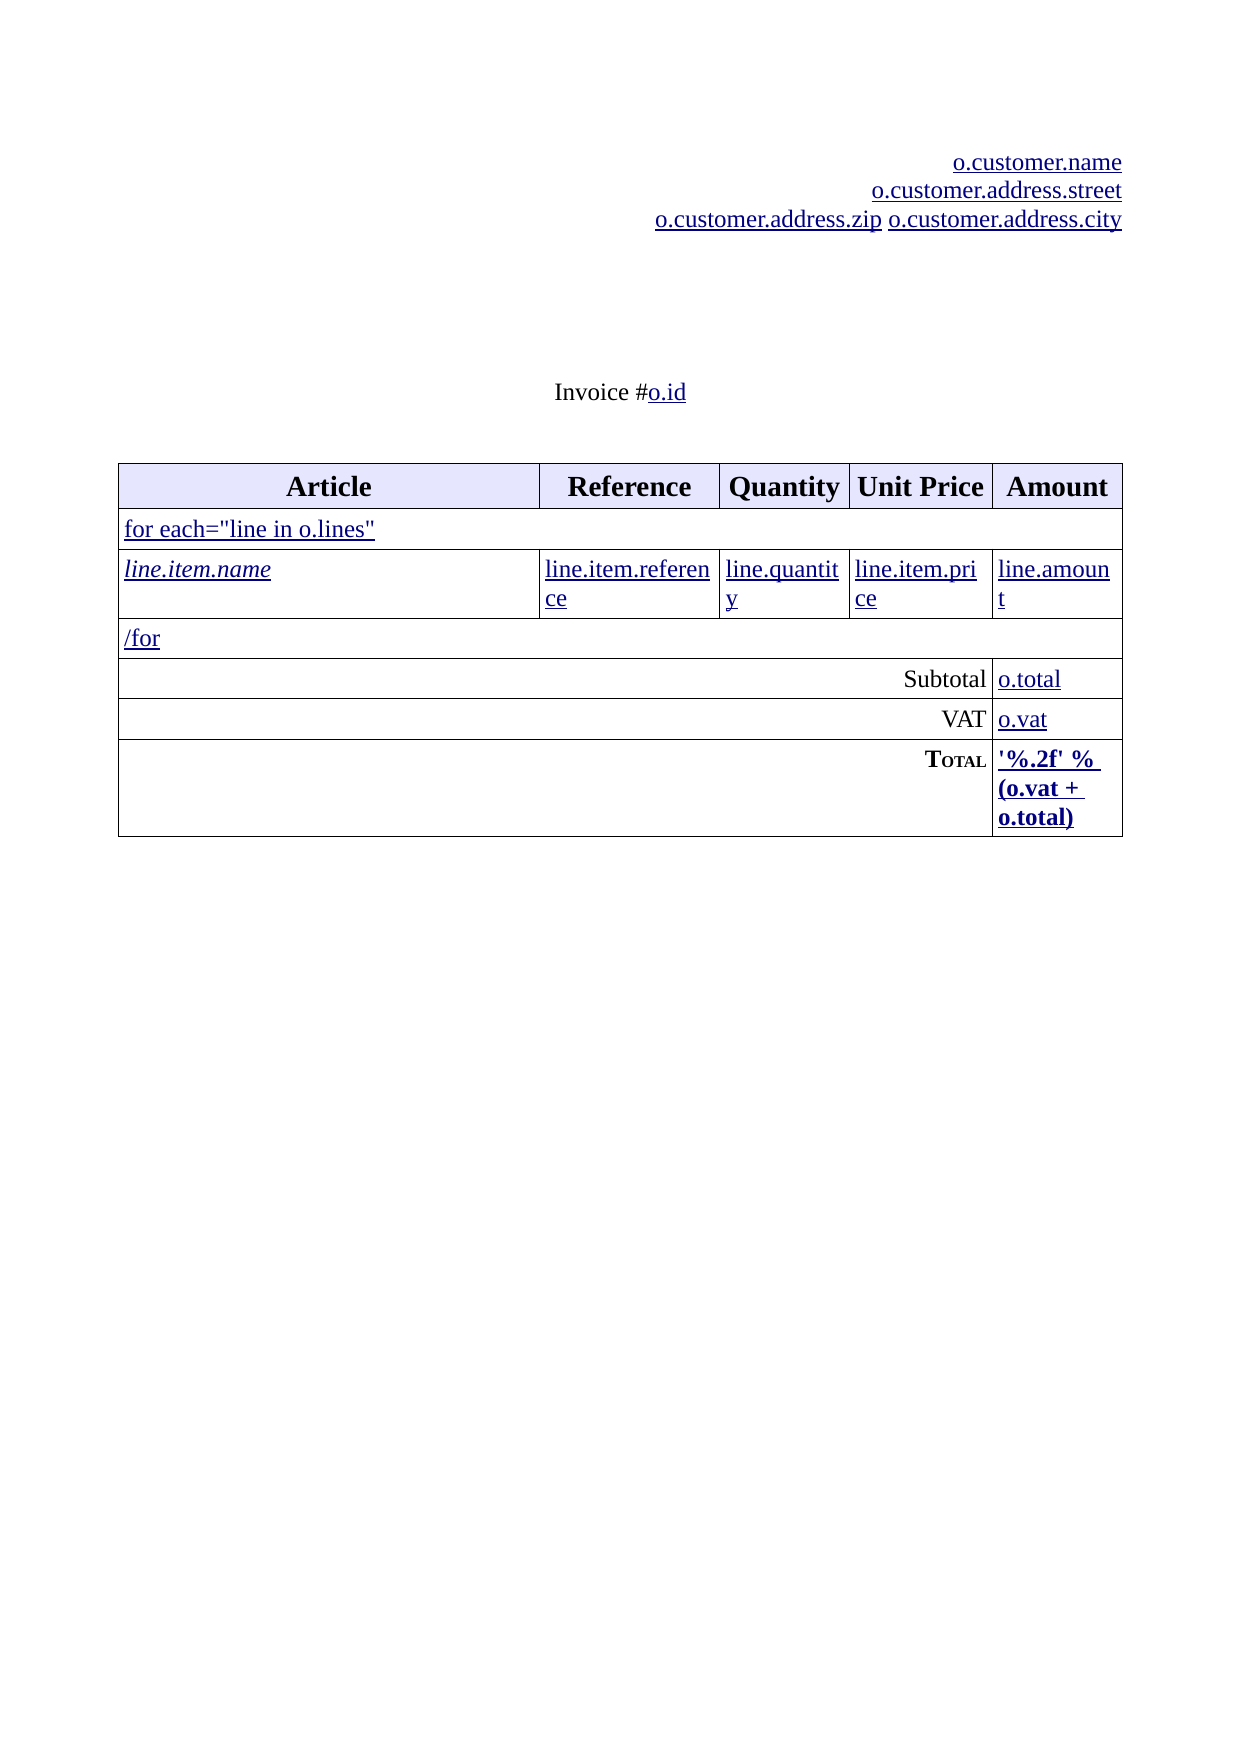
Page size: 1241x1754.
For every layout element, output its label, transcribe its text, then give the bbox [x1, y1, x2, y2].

table_cell VAT [119, 699, 992, 738]
text o.customer.address.zip o.customer.address.city [118, 204, 1122, 233]
table_cell /for [119, 619, 1122, 658]
table_cell line.item.name [119, 550, 539, 618]
table_cell line.item.reference [540, 550, 719, 618]
table_header Article [119, 464, 539, 508]
table_cell for each="line in o.lines" [119, 509, 1122, 548]
text o.customer.address.street [118, 176, 1122, 204]
table_header Unit Price [850, 464, 992, 508]
table_header Reference [540, 464, 719, 508]
table_cell o.total [993, 659, 1122, 698]
text o.customer.name [118, 147, 1122, 176]
table_header Amount [993, 464, 1122, 508]
table_cell line.quantity [720, 550, 849, 618]
table_cell line.item.price [850, 550, 992, 618]
table_cell '%.2f' % (o.vat + o.total) [993, 740, 1122, 836]
table_cell o.vat [993, 699, 1122, 738]
table_cell Total [119, 740, 992, 836]
table_cell Subtotal [119, 659, 992, 698]
table_header Quantity [720, 464, 849, 508]
table_cell line.amount [993, 550, 1122, 618]
text Invoice #o.id [118, 377, 1122, 406]
